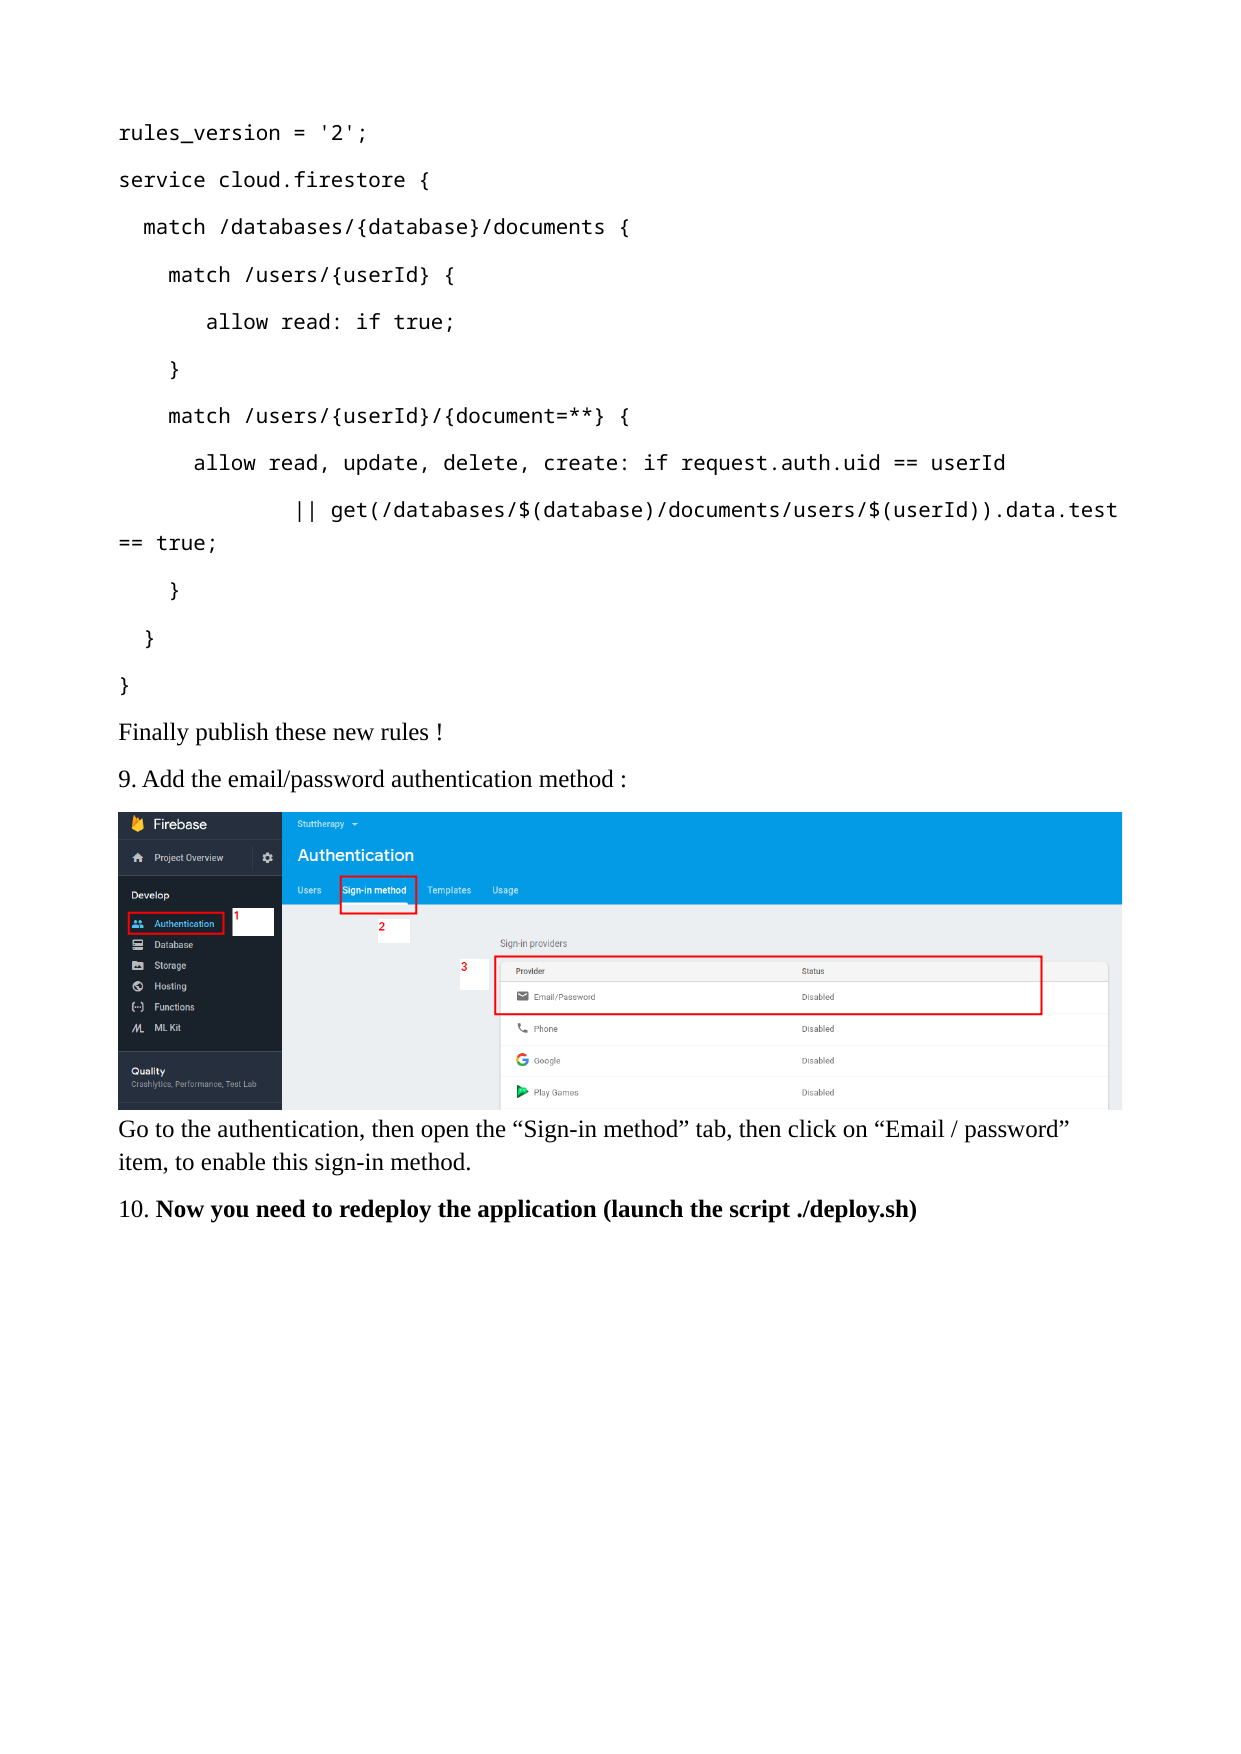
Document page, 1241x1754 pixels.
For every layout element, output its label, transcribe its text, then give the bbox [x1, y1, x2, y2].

text match /databases/{database}/documents { [118, 212, 1122, 241]
text match /users/{userId} { [118, 260, 1122, 288]
text } [118, 575, 1122, 604]
text } [118, 354, 1122, 382]
text || get(/databases/$(database)/documents/users/$(userId)).data.test == true; [118, 496, 1122, 557]
text } [118, 623, 1122, 651]
text Finally publish these new rules ! [118, 717, 1122, 746]
text match /users/{userId}/{document=**} { [118, 401, 1122, 430]
text service cloud.firestore { [118, 165, 1122, 194]
picture [118, 812, 1123, 1110]
text allow read, update, delete, create: if request.auth.uid == userId [118, 448, 1122, 477]
text allow read: if true; [118, 307, 1122, 335]
text rules_version = '2'; [118, 118, 1122, 147]
text Go to the authentication, then open the “Sign-in method” tab, then click on “Email / password” item, to enable this sign-in method. [118, 1110, 1122, 1176]
text 9. Add the email/password authentication method : [118, 764, 1122, 793]
text } [118, 670, 1122, 698]
text 10. Now you need to redeploy the application (launch the script ./deploy.sh) [118, 1194, 1122, 1223]
